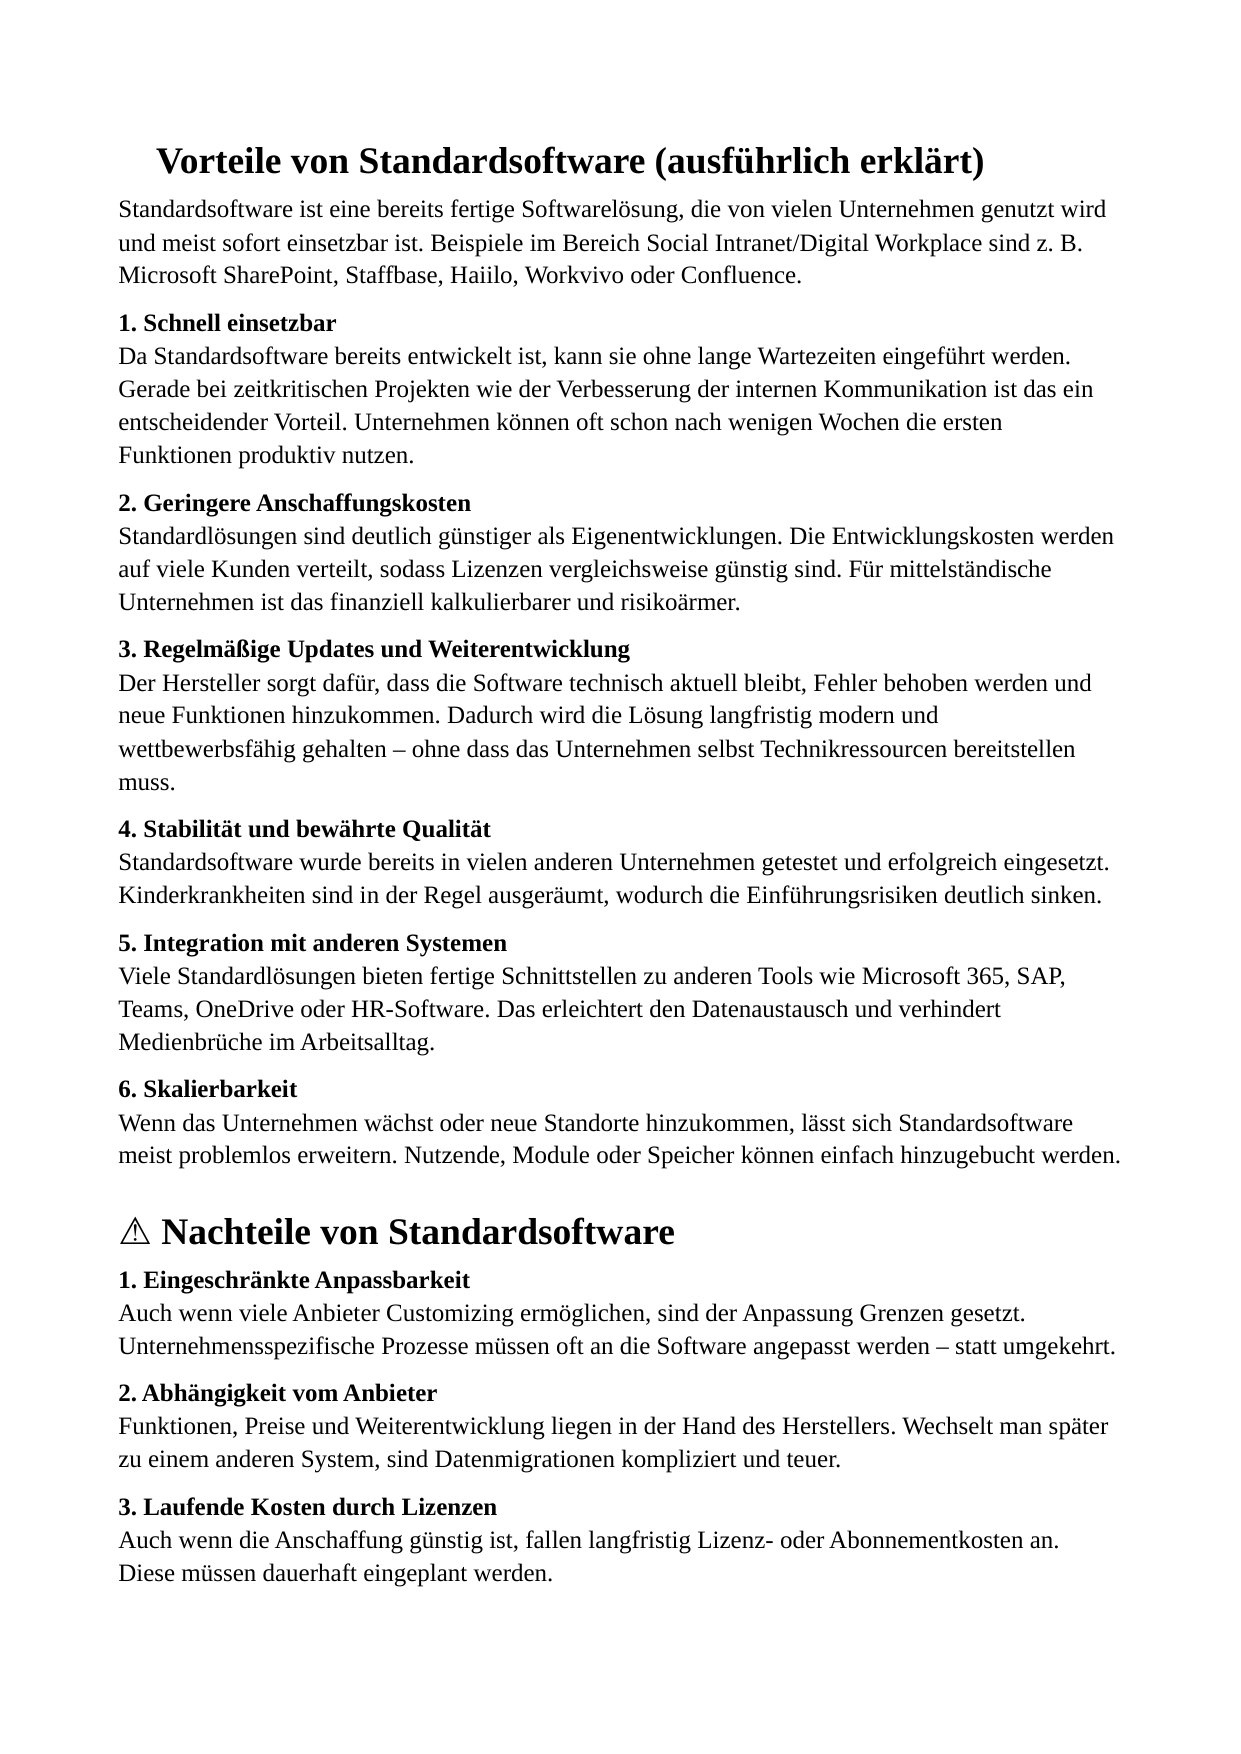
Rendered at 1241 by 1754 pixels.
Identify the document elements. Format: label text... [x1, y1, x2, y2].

text 2. Abhängigkeit vom Anbieter Funktionen, Preise und Weiterentwicklung liegen in der Hand des Herstellers. Wechselt man später zu einem anderen System, sind Datenmigrationen kompliziert und teuer. [118, 1378, 1122, 1473]
text 2. Geringere Anschaffungskosten Standardlösungen sind deutlich günstiger als Eigenentwicklungen. Die Entwicklungskosten werden auf viele Kunden verteilt, sodass Lizenzen vergleichsweise günstig sind. Für mittelständische Unternehmen ist das finanziell kalkulierbarer und risikoärmer. [118, 488, 1122, 616]
subtitle ⚠️ Nachteile von Standardsoftware [118, 1209, 1122, 1252]
text 1. Schnell einsetzbar Da Standardsoftware bereits entwickelt ist, kann sie ohne lange Wartezeiten eingeführt werden. Gerade bei zeitkritischen Projekten wie der Verbesserung der internen Kommunikation ist das ein entscheidender Vorteil. Unternehmen können oft schon nach wenigen Wochen die ersten Funktionen produktiv nutzen. [118, 308, 1122, 469]
text 5. Integration mit anderen Systemen Viele Standardlösungen bieten fertige Schnittstellen zu anderen Tools wie Microsoft 365, SAP, Teams, OneDrive oder HR-Software. Das erleichtert den Datenaustausch und verhindert Medienbrüche im Arbeitsalltag. [118, 928, 1122, 1056]
text Standardsoftware ist eine bereits fertige Softwarelösung, die von vielen Unternehmen genutzt wird und meist sofort einsetzbar ist. Beispiele im Bereich Social Intranet/Digital Workplace sind z. B. Microsoft SharePoint, Staffbase, Haiilo, Workvivo oder Confluence. [118, 194, 1122, 289]
subtitle ✅ Vorteile von Standardsoftware (ausführlich erklärt) [118, 139, 1122, 182]
text 4. Stabilität und bewährte Qualität Standardsoftware wurde bereits in vielen anderen Unternehmen getestet und erfolgreich eingesetzt. Kinderkrankheiten sind in der Regel ausgeräumt, wodurch die Einführungsrisiken deutlich sinken. [118, 814, 1122, 909]
text 6. Skalierbarkeit Wenn das Unternehmen wächst oder neue Standorte hinzukommen, lässt sich Standardsoftware meist problemlos erweitern. Nutzende, Module oder Speicher können einfach hinzugebucht werden. [118, 1074, 1122, 1169]
text 3. Regelmäßige Updates und Weiterentwicklung Der Hersteller sorgt dafür, dass die Software technisch aktuell bleibt, Fehler behoben werden und neue Funktionen hinzukommen. Dadurch wird die Lösung langfristig modern und wettbewerbsfähig gehalten – ohne dass das Unternehmen selbst Technikressourcen bereitstellen muss. [118, 634, 1122, 795]
text 1. Eingeschränkte Anpassbarkeit Auch wenn viele Anbieter Customizing ermöglichen, sind der Anpassung Grenzen gesetzt. Unternehmensspezifische Prozesse müssen oft an die Software angepasst werden – statt umgekehrt. [118, 1265, 1122, 1359]
text 3. Laufende Kosten durch Lizenzen Auch wenn die Anschaffung günstig ist, fallen langfristig Lizenz- oder Abonnementkosten an. Diese müssen dauerhaft eingeplant werden. [118, 1492, 1122, 1587]
